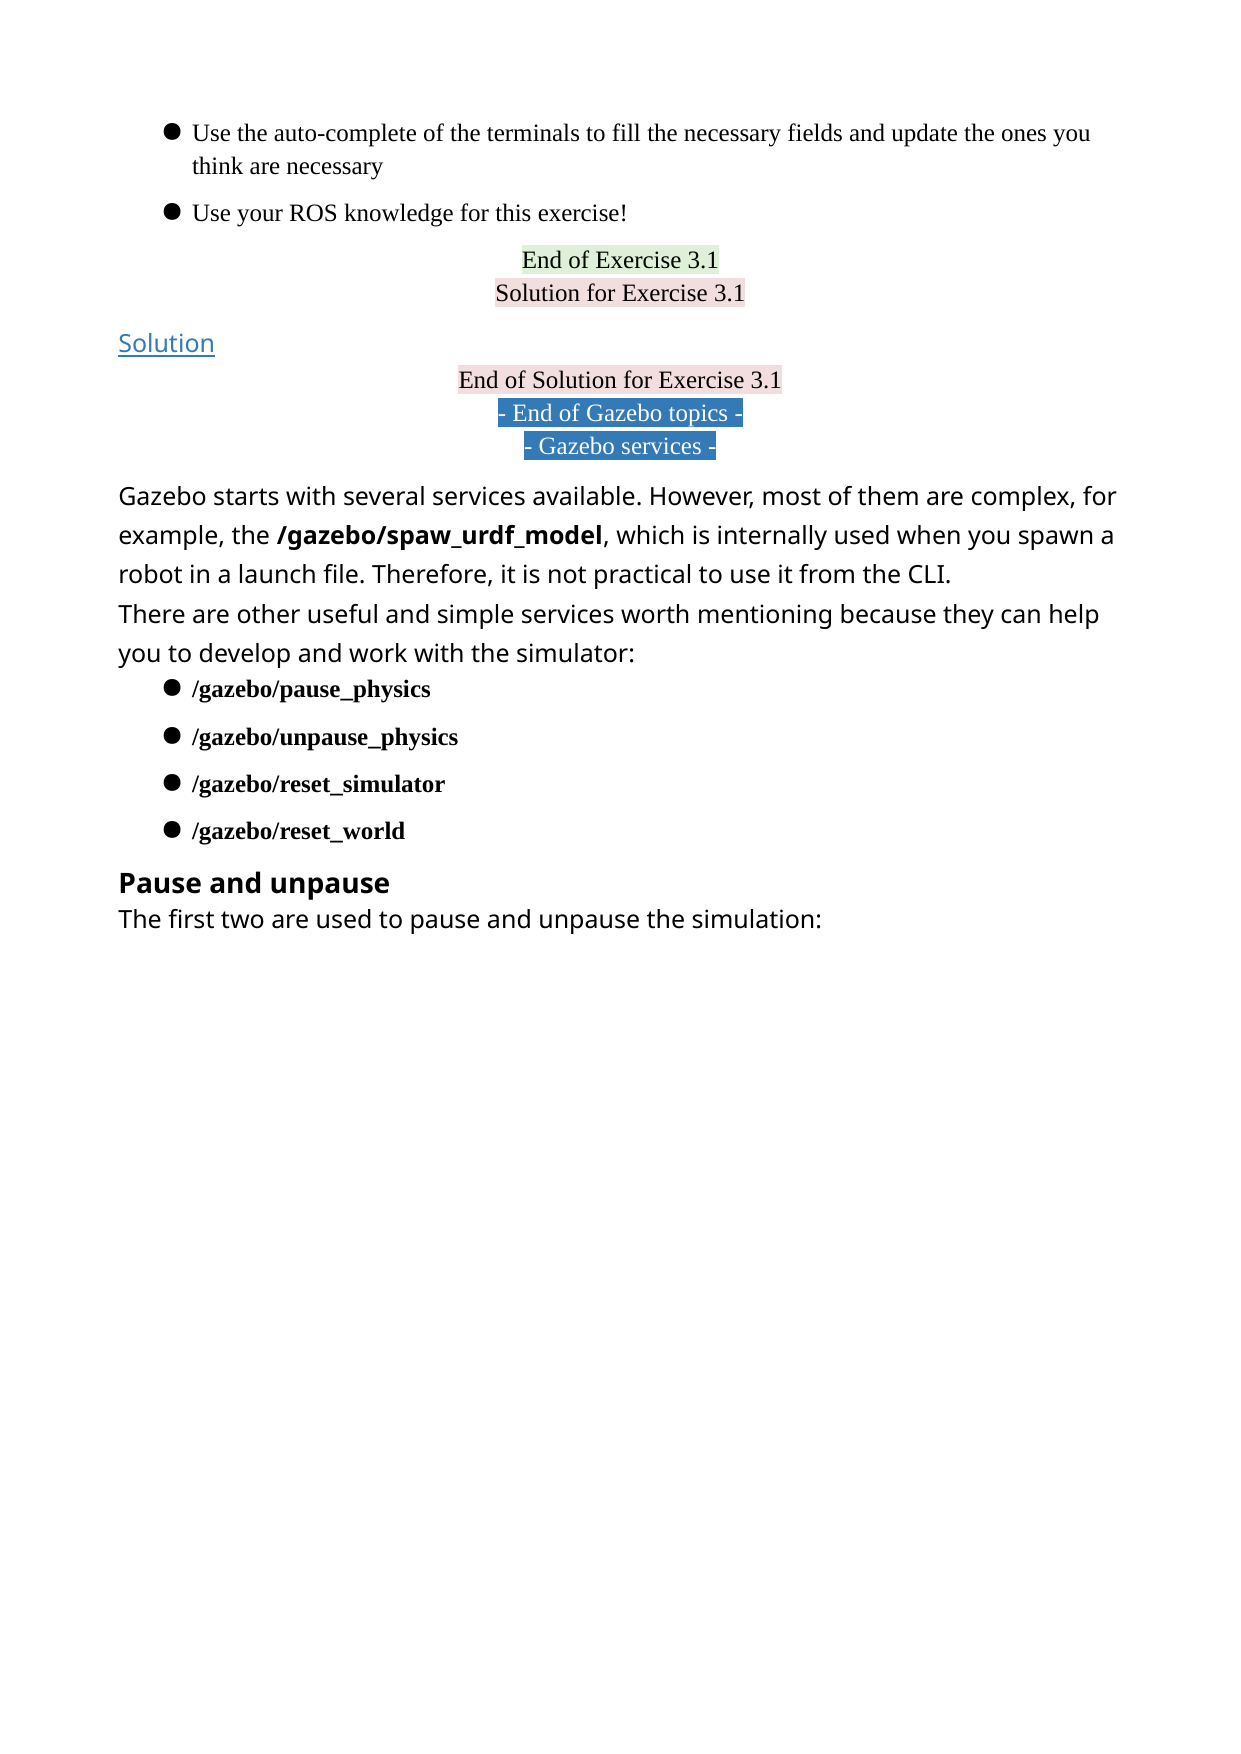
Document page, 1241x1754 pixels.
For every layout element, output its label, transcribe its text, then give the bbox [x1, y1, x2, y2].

subtitle Pause and unpause [118, 863, 1122, 901]
list Use the auto-complete of the terminals to fill the necessary fields and update the ones you think are necessary [162, 118, 1122, 180]
text End of Exercise 3.1 [118, 245, 1122, 274]
text - Gazebo services - [118, 431, 1122, 460]
list /gazebo/unpause_physics [162, 722, 1122, 750]
text Solution [118, 326, 1122, 360]
list /gazebo/reset_simulator [162, 769, 1122, 797]
list /gazebo/reset_world [162, 816, 1122, 844]
text Gazebo starts with several services available. However, most of them are complex, for example, the /gazebo/spaw_urdf_model, which is internally used when you spawn a robot in a launch file. Therefore, it is not practical to use it from the CLI. [118, 479, 1122, 591]
text Solution for Exercise 3.1 [118, 278, 1122, 307]
text There are other useful and simple services worth mentioning because they can help you to develop and work with the simulator: [118, 596, 1122, 669]
list Use your ROS knowledge for this exercise! [162, 198, 1122, 227]
text End of Solution for Exercise 3.1 [118, 365, 1122, 394]
list /gazebo/pause_physics [162, 674, 1122, 703]
text - End of Gazebo topics - [118, 398, 1122, 427]
text The first two are used to pause and unpause the simulation: [118, 901, 1122, 935]
